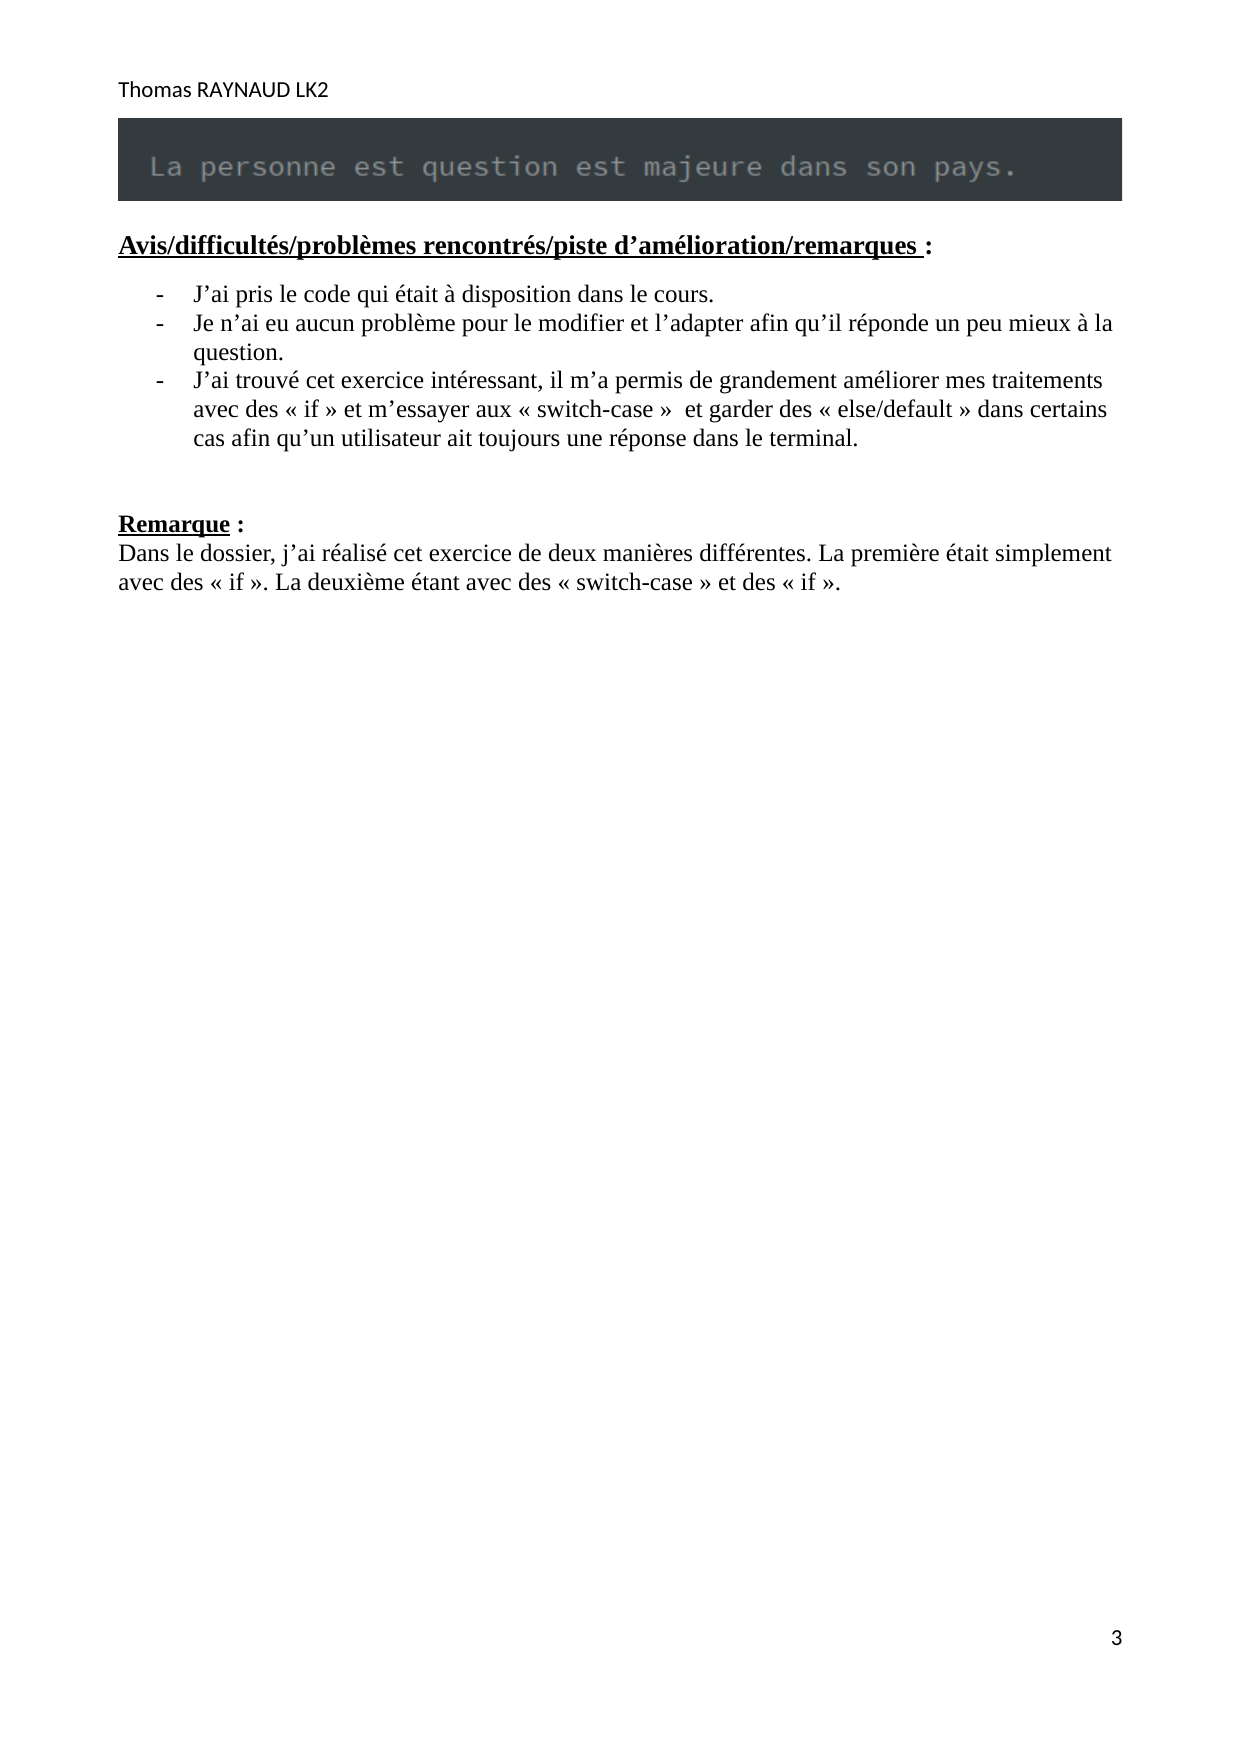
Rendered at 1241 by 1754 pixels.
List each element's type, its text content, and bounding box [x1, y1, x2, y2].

text Dans le dossier, j’ai réalisé cet exercice de deux manières différentes. La première était simplement avec des « if ». La deuxième étant avec des « switch-case » et des « if ». [118, 538, 1122, 596]
list J’ai pris le code qui était à disposition dans le cours. [156, 279, 1122, 308]
text Avis/difficultés/problèmes rencontrés/piste d’amélioration/remarques : [118, 229, 1122, 260]
text Remarque : [118, 509, 1122, 538]
list J’ai trouvé cet exercice intéressant, il m’a permis de grandement améliorer mes traitements avec des « if » et m’essayer aux « switch-case » et garder des « else/default » dans certains cas afin qu’un utilisateur ait toujours une réponse dans le terminal. [156, 366, 1122, 452]
list Je n’ai eu aucun problème pour le modifier et l’adapter afin qu’il réponde un peu mieux à la question. [156, 308, 1122, 366]
